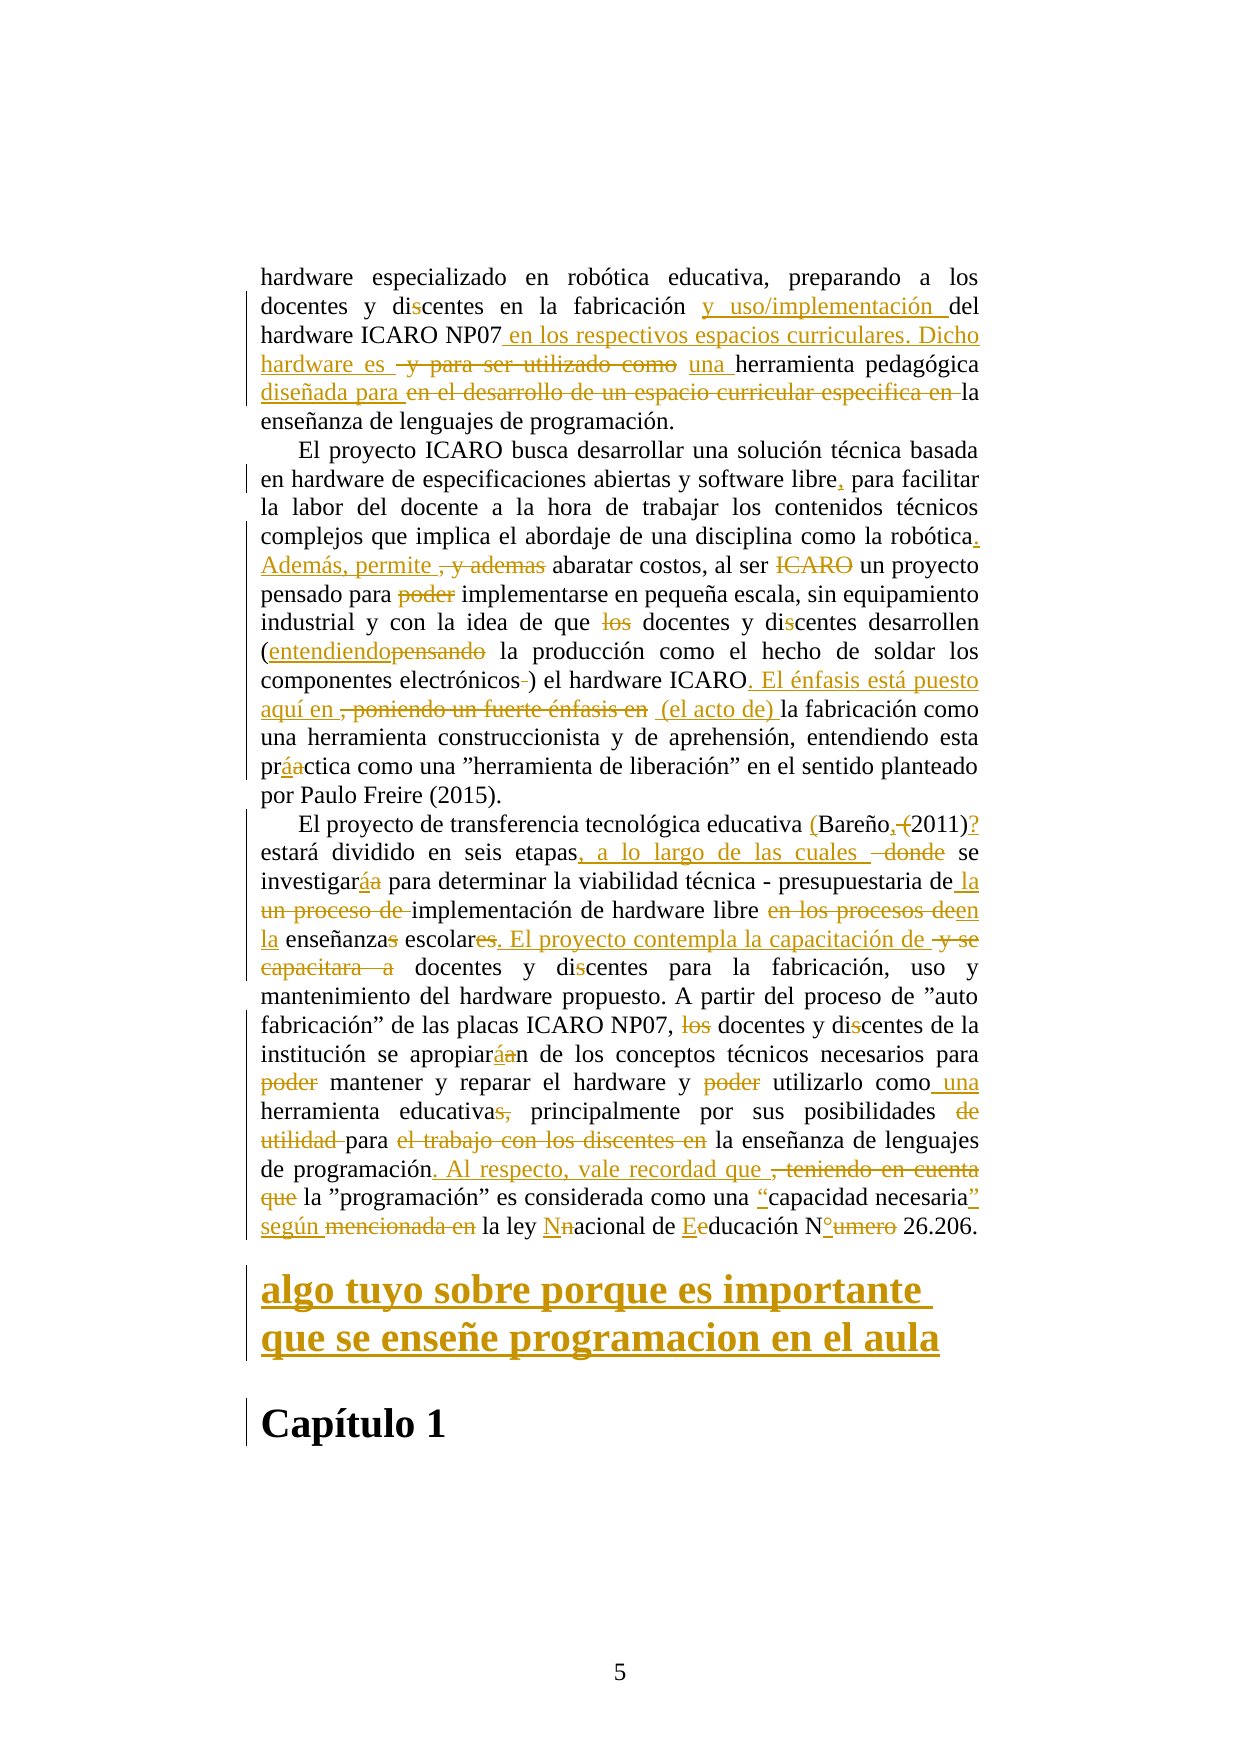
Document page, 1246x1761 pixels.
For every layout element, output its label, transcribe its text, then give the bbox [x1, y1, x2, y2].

text A partir de lo señalado, a presente tesis propone un proyecto de transferencia educativo-tecnológico, basado en el diseño y desarrollo de hardware electrónico para el desarrollo de elementos de robótica, domótica o automatización, y software de control para dicho hardware, basado en los principios de soberanía tecnológica y las licencias de software libre (versión GPLV3). El objetivo general es transferir el conocimiento técnico para “independizar” a los colegios de proveedores y fabricantes de hardware especializado en robótica educativa, preparando a los docentes y dicentes en la fabricación y uso/implementación del hardware ICARO NP07 en los respectivos espacios curriculares. Dicho hardware es una herramienta pedagógica diseñada para la enseñanza de lenguajes de programación. [260, 262, 979, 435]
text algo tuyo sobre porque es importante que se enseñe programacion en el aula [260, 1265, 979, 1361]
text El proyecto ICARO busca desarrollar una solución técnica basada en hardware de especificaciones abiertas y software libre, para facilitar la labor del docente a la hora de trabajar los contenidos técnicos complejos que implica el abordaje de una disciplina como la robótica. Además, permite abaratar costos, al ser un proyecto pensado para implementarse en pequeña escala, sin equipamiento industrial y con la idea de que docentes y dicentes desarrollen (entendiendo la producción como el hecho de soldar los componentes electrónicos) el hardware ICARO. El énfasis está puesto aquí en (el acto de) la fabricación como una herramienta construccionista y de aprehensión, entendiendo esta práctica como una ”herramienta de liberación” en el sentido planteado por Paulo Freire (2015). [260, 435, 979, 809]
text El proyecto de transferencia tecnológica educativa (Bareño,2011)? estará dividido en seis etapas, a lo largo de las cuales se investigará para determinar la viabilidad técnica - presupuestaria de laimplementación de hardware libre en la enseñanza escolar. El proyecto contempla la capacitación de docentes y dicentes para la fabricación, uso y mantenimiento del hardware propuesto. A partir del proceso de ”auto fabricación” de las placas ICARO NP07, docentes y dicentes de la institución se apropiarán de los conceptos técnicos necesarios para mantener y reparar el hardware y utilizarlo como una herramienta educativa principalmente por sus posibilidades para la enseñanza de lenguajes de programación. Al respecto, vale recordad que la ”programación” es considerada como una “capacidad necesaria” según la ley Nacional de Educación N° 26.206. [260, 809, 979, 1240]
text Capítulo 1 [260, 1398, 979, 1446]
